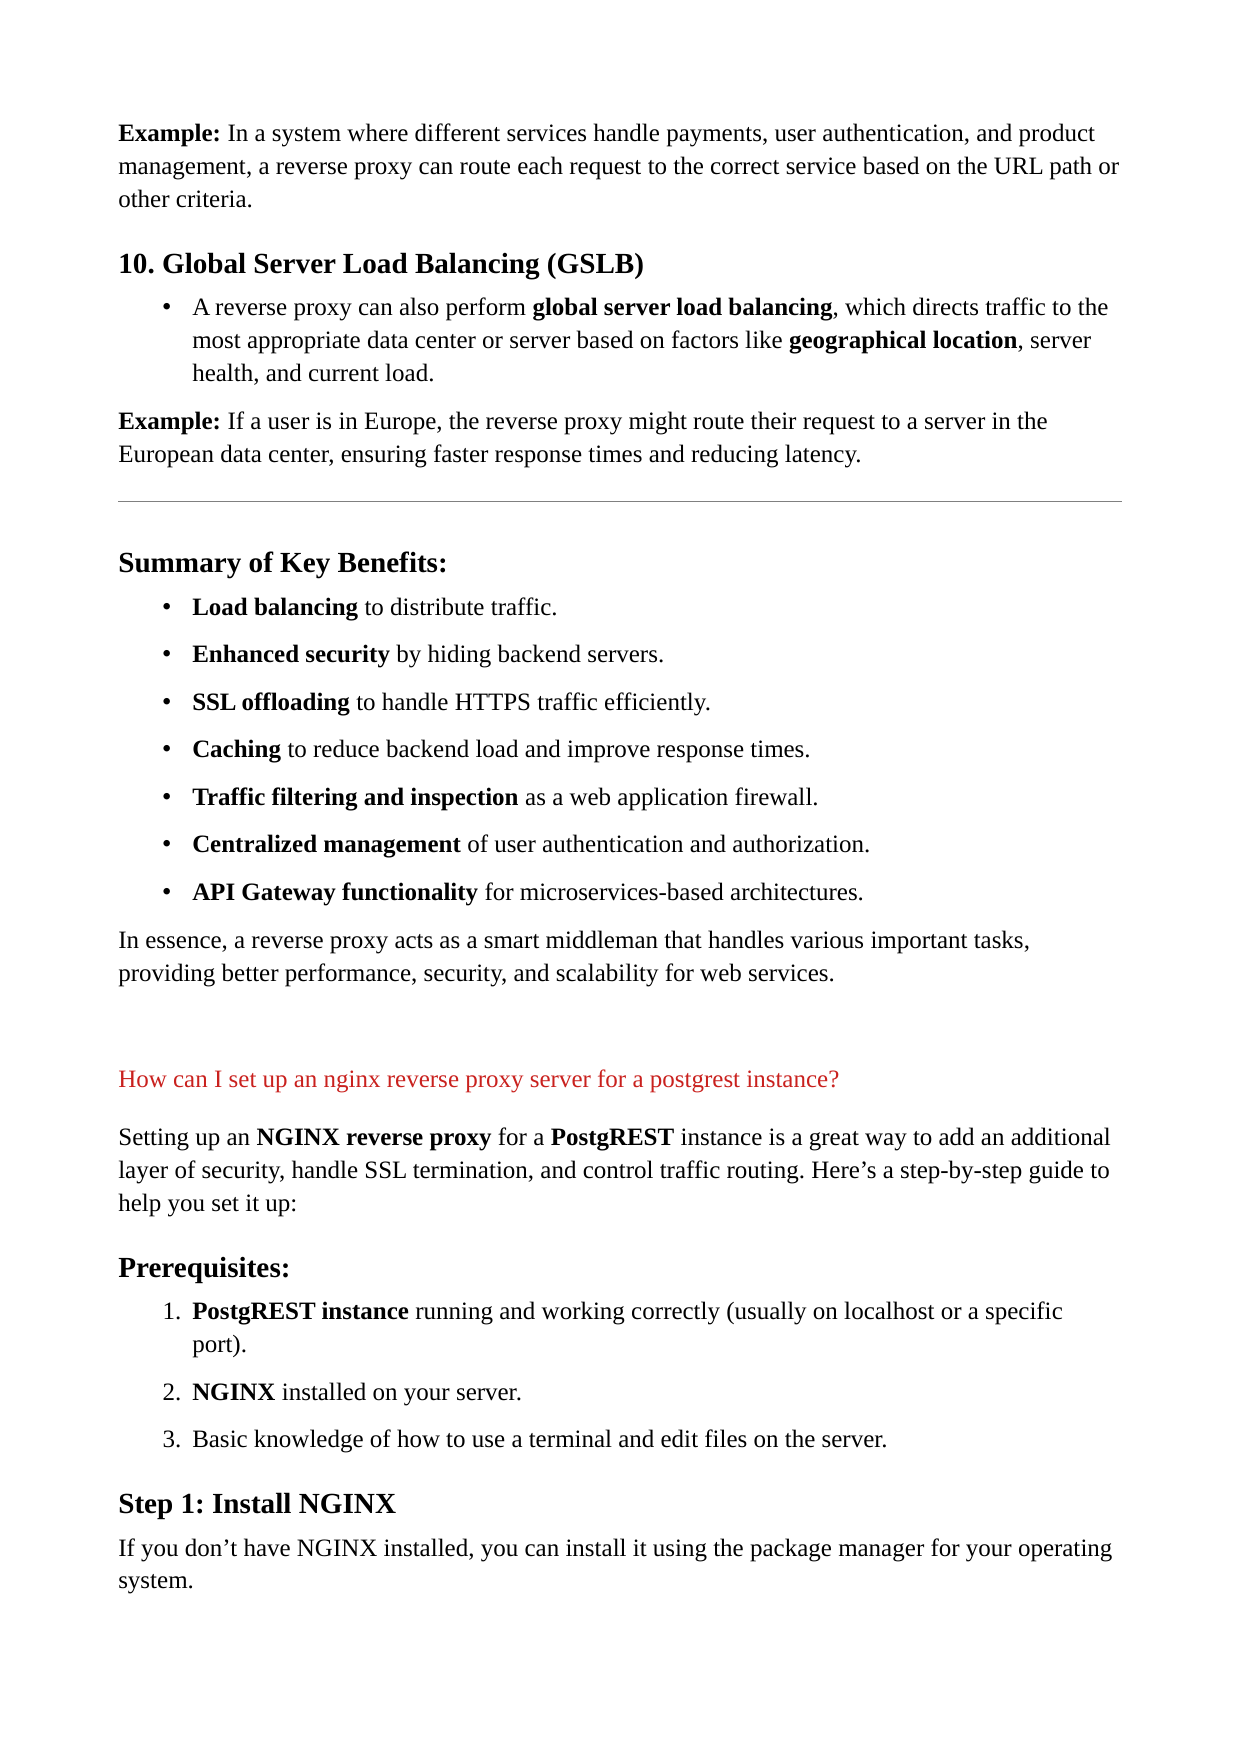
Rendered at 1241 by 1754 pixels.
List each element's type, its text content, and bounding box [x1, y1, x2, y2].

subtitle Prerequisites: [118, 1250, 1122, 1284]
subtitle Step 1: Install NGINX [118, 1487, 1122, 1520]
text In essence, a reverse proxy acts as a smart middleman that handles various important tasks, providing better performance, security, and scalability for web services. [118, 925, 1122, 987]
list Basic knowledge of how to use a terminal and edit files on the server. [162, 1424, 1122, 1453]
list Traffic filtering and inspection as a web application firewall. [162, 782, 1122, 811]
subtitle 10. Global Server Load Balancing (GSLB) [118, 246, 1122, 280]
list Caching to reduce backend load and improve response times. [162, 734, 1122, 763]
list A reverse proxy can also perform global server load balancing, which directs traffic to the most appropriate data center or server based on factors like geographical location, server health, and current load. [162, 292, 1122, 387]
list Load balancing to distribute traffic. [162, 592, 1122, 620]
text Example: If a user is in Europe, the reverse proxy might route their request to a server in the European data center, ensuring faster response times and reducing latency. [118, 406, 1122, 468]
text How can I set up an nginx reverse proxy server for a postgrest instance? [118, 1064, 1122, 1092]
text Example: In a system where different services handle payments, user authentication, and product management, a reverse proxy can route each request to the correct service based on the URL path or other criteria. [118, 118, 1122, 213]
text Setting up an NGINX reverse proxy for a PostgREST instance is a great way to add an additional layer of security, handle SSL termination, and control traffic routing. Here’s a step-by-step guide to help you set it up: [118, 1122, 1122, 1217]
list SSL offloading to handle HTTPS traffic efficiently. [162, 687, 1122, 716]
list Centralized management of user authentication and authorization. [162, 829, 1122, 858]
subtitle Summary of Key Benefits: [118, 546, 1122, 579]
list PostgREST instance running and working correctly (usually on localhost or a specific port). [162, 1296, 1122, 1358]
list Enhanced security by hiding backend servers. [162, 639, 1122, 668]
list API Gateway functionality for microservices-based architectures. [162, 877, 1122, 906]
text If you don’t have NGINX installed, you can install it using the package manager for your operating system. [118, 1533, 1122, 1594]
list NGINX installed on your server. [162, 1377, 1122, 1406]
